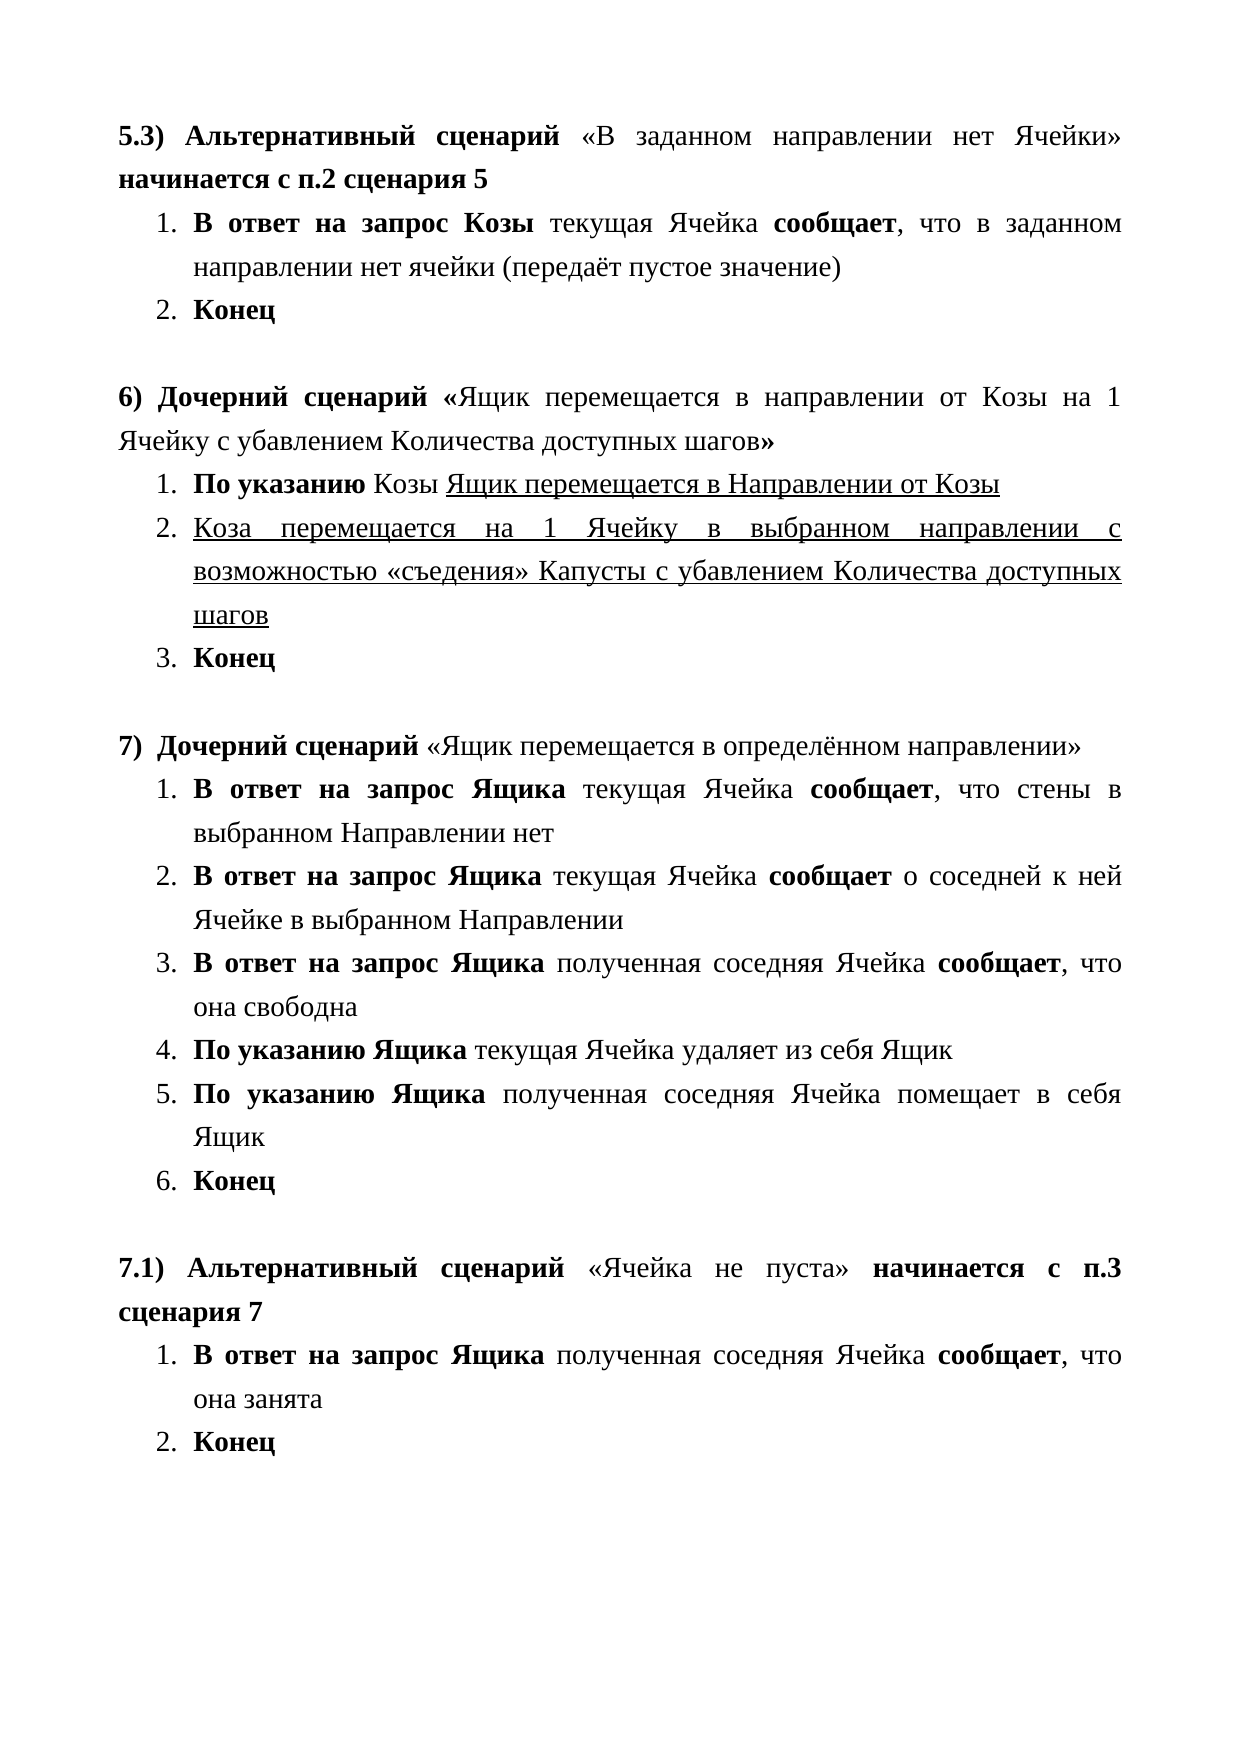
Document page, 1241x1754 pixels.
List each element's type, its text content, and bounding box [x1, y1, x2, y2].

list В ответ на запрос Ящика полученная соседняя Ячейка сообщает, что она свободна [156, 945, 1122, 1022]
list По указанию Козы Ящик перемещается в Направлении от Козы [156, 466, 1122, 500]
list Конец [156, 641, 1122, 674]
list Конец [156, 292, 1122, 326]
list Коза перемещается на 1 Ячейку в выбранном направлении с возможностью «съедения» Капусты с убавлением Количества доступных шагов [156, 510, 1122, 631]
list По указанию Ящика текущая Ячейка удаляет из себя Ящик [156, 1032, 1122, 1066]
list Конец [156, 1163, 1122, 1197]
list В ответ на запрос Ящика текущая Ячейка сообщает, что стены в выбранном Направлении нет [156, 771, 1122, 848]
text 5.3) Альтернативный сценарий «В заданном направлении нет Ячейки» начинается с п.2 сценария 5 [118, 118, 1122, 195]
list В ответ на запрос Ящика текущая Ячейка сообщает о соседней к ней Ячейке в выбранном Направлении [156, 858, 1122, 935]
list В ответ на запрос Ящика полученная соседняя Ячейка сообщает, что она занята [156, 1337, 1122, 1414]
list В ответ на запрос Козы текущая Ячейка сообщает, что в заданном направлении нет ячейки (передаёт пустое значение) [156, 205, 1122, 282]
text 7.1) Альтернативный сценарий «Ячейка не пуста» начинается с п.3 сценария 7 [118, 1250, 1122, 1327]
text 6) Дочерний сценарий «Ящик перемещается в направлении от Козы на 1 Ячейку с убавлением Количества доступных шагов» [118, 379, 1122, 456]
list Конец [156, 1424, 1122, 1458]
list По указанию Ящика полученная соседняя Ячейка помещает в себя Ящик [156, 1076, 1122, 1153]
text 7) Дочерний сценарий «Ящик перемещается в определённом направлении» [118, 728, 1122, 761]
